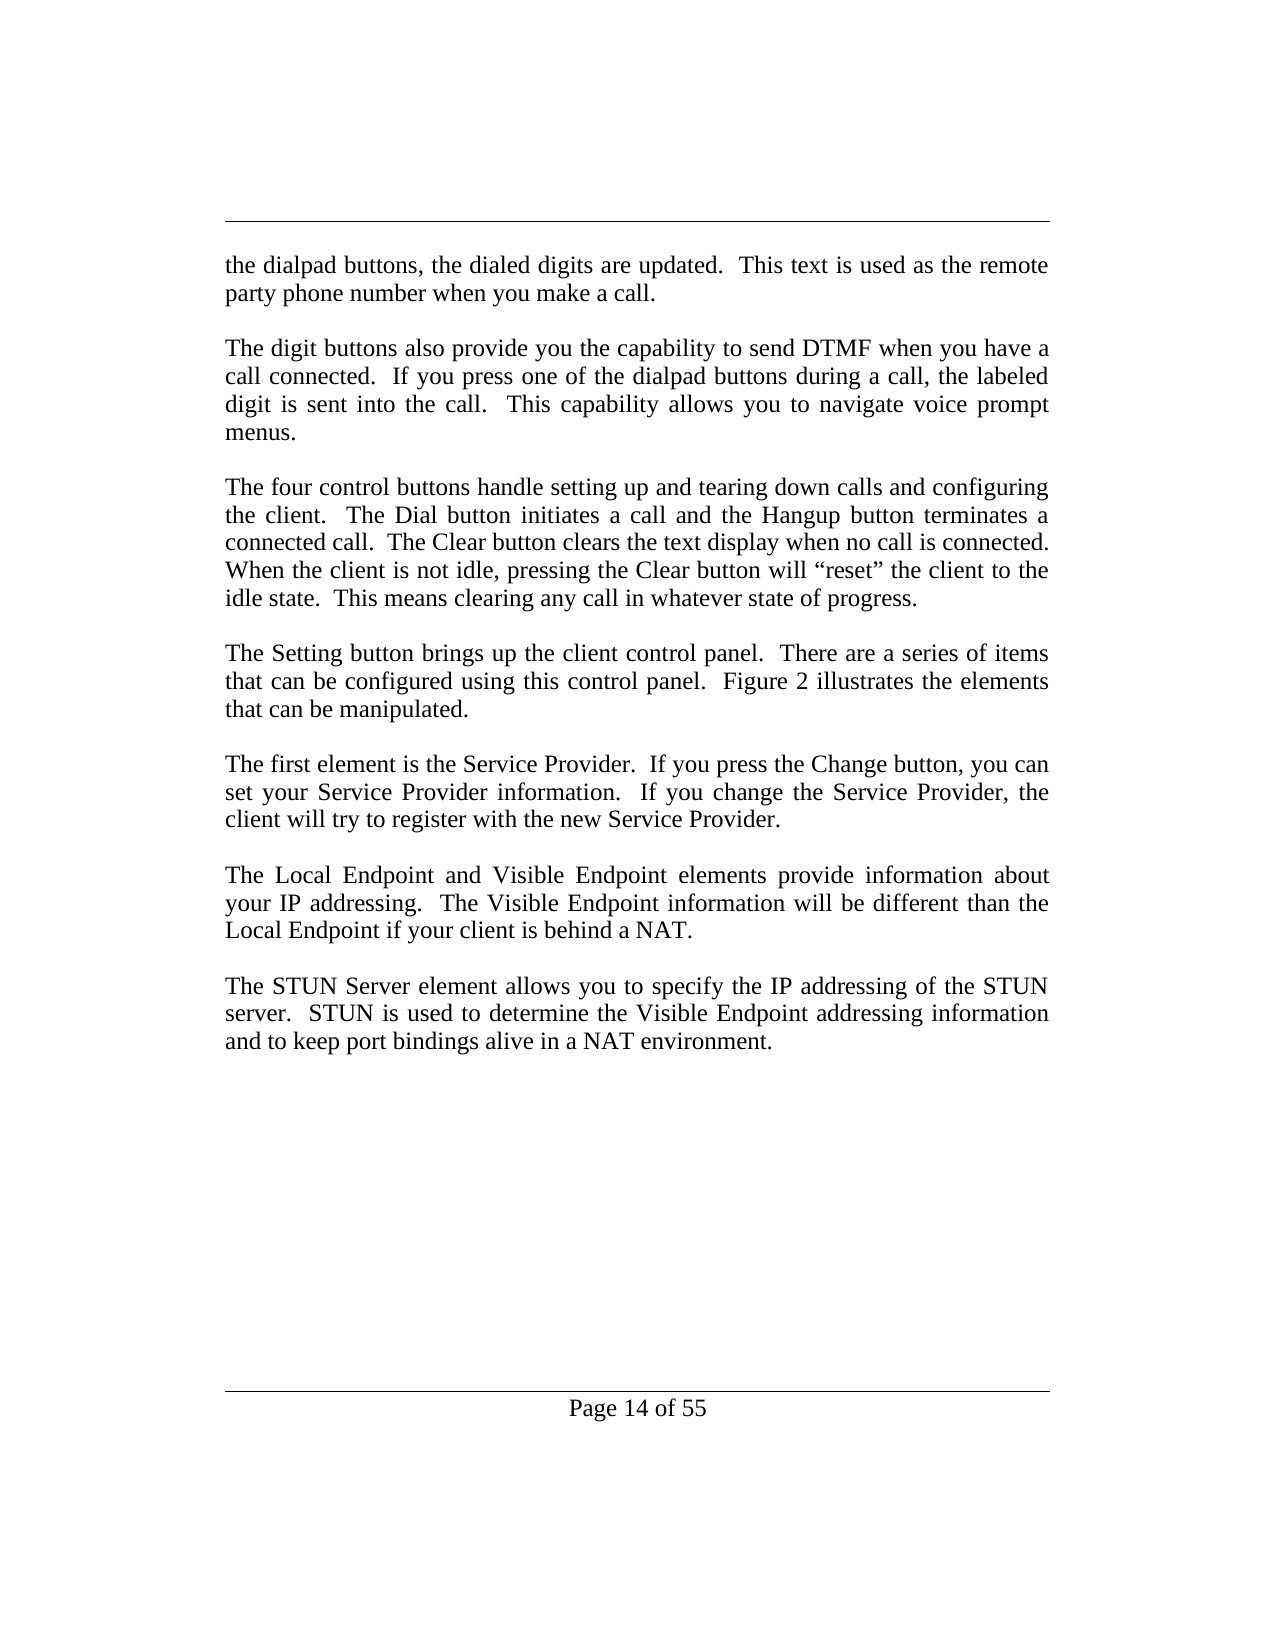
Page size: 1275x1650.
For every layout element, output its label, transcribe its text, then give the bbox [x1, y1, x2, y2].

text The STUN Server element allows you to specify the IP addressing of the STUN server. STUN is used to determine the Visible Endpoint addressing information and to keep port bindings alive in a NAT environment. [225, 972, 1050, 1055]
text The four control buttons handle setting up and tearing down calls and configuring the client. The Dial button initiates a call and the Hangup button terminates a connected call. The Clear button clears the text display when no call is connected. When the client is not idle, pressing the Clear button will “reset” the client to the idle state. This means clearing any call in whatever state of progress. [225, 473, 1050, 612]
text The digit buttons also provide you the capability to send DTMF when you have a call connected. If you press one of the dialpad buttons during a call, the labeled digit is sent into the call. This capability allows you to navigate voice prompt menus. [225, 334, 1050, 445]
text The Setting button brings up the client control panel. There are a series of items that can be configured using this control panel. Figure 2 illustrates the elements that can be manipulated. [225, 639, 1050, 722]
text The first element is the Service Provider. If you press the Change button, you can set your Service Provider information. If you change the Service Provider, the client will try to register with the new Service Provider. [225, 750, 1050, 833]
text The Local Endpoint and Visible Endpoint elements provide information about your IP addressing. The Visible Endpoint information will be different than the Local Endpoint if your client is behind a NAT. [225, 861, 1050, 944]
text the dialpad buttons, the dialed digits are updated. This text is used as the remote party phone number when you make a call. [225, 251, 1050, 307]
